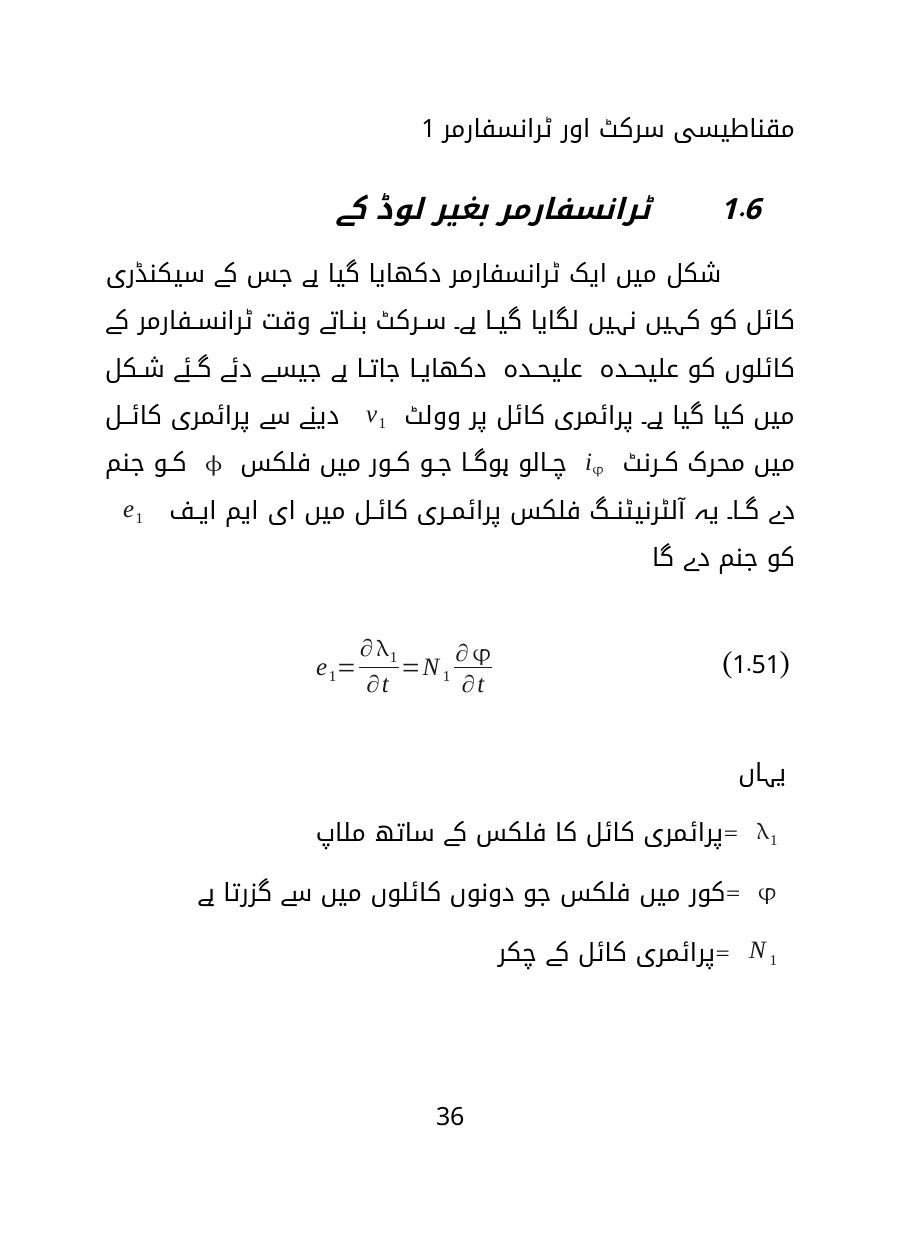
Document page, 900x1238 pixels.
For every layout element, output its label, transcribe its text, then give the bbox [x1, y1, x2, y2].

text =پرائمری کائل کے چکر [105, 929, 795, 976]
text =پرائمری کائل کا فلکس کے ساتھ ملاپ [105, 809, 795, 856]
text =کور میں فلکس جو دونوں کائلوں میں سے گزرتا ہے [105, 869, 795, 916]
text شکل میں ایک ٹرانسفارمر دکھایا گیا ہے جس کے سیکنڈری کائل کو کہیں نہیں لگایا گیا ہے۔ سرکٹ بناتے وقت ٹرانسفارمر کے کائلوں کو علیحدہ علیحدہ دکھایا جاتا ہے جیسے دئے گئے شکل میں کیا گیا ہے۔ پرائمری کائل پر وولٹ دینے سے پرائمری کائل میں محرک کرنٹچالو ہوگا جو کور میں فلکسکو جنم دے گا۔ یہ آلٹرنیٹنگ فلکس پرائمری کائل میں ای ایم ایف کو جنم دے گا [105, 250, 795, 582]
table_header [105, 629, 696, 715]
table_header (1.51) [696, 629, 795, 715]
text یہاں [105, 749, 795, 797]
subtitle ٹرانسفارمر بغیر لوڈ کے [105, 182, 720, 238]
